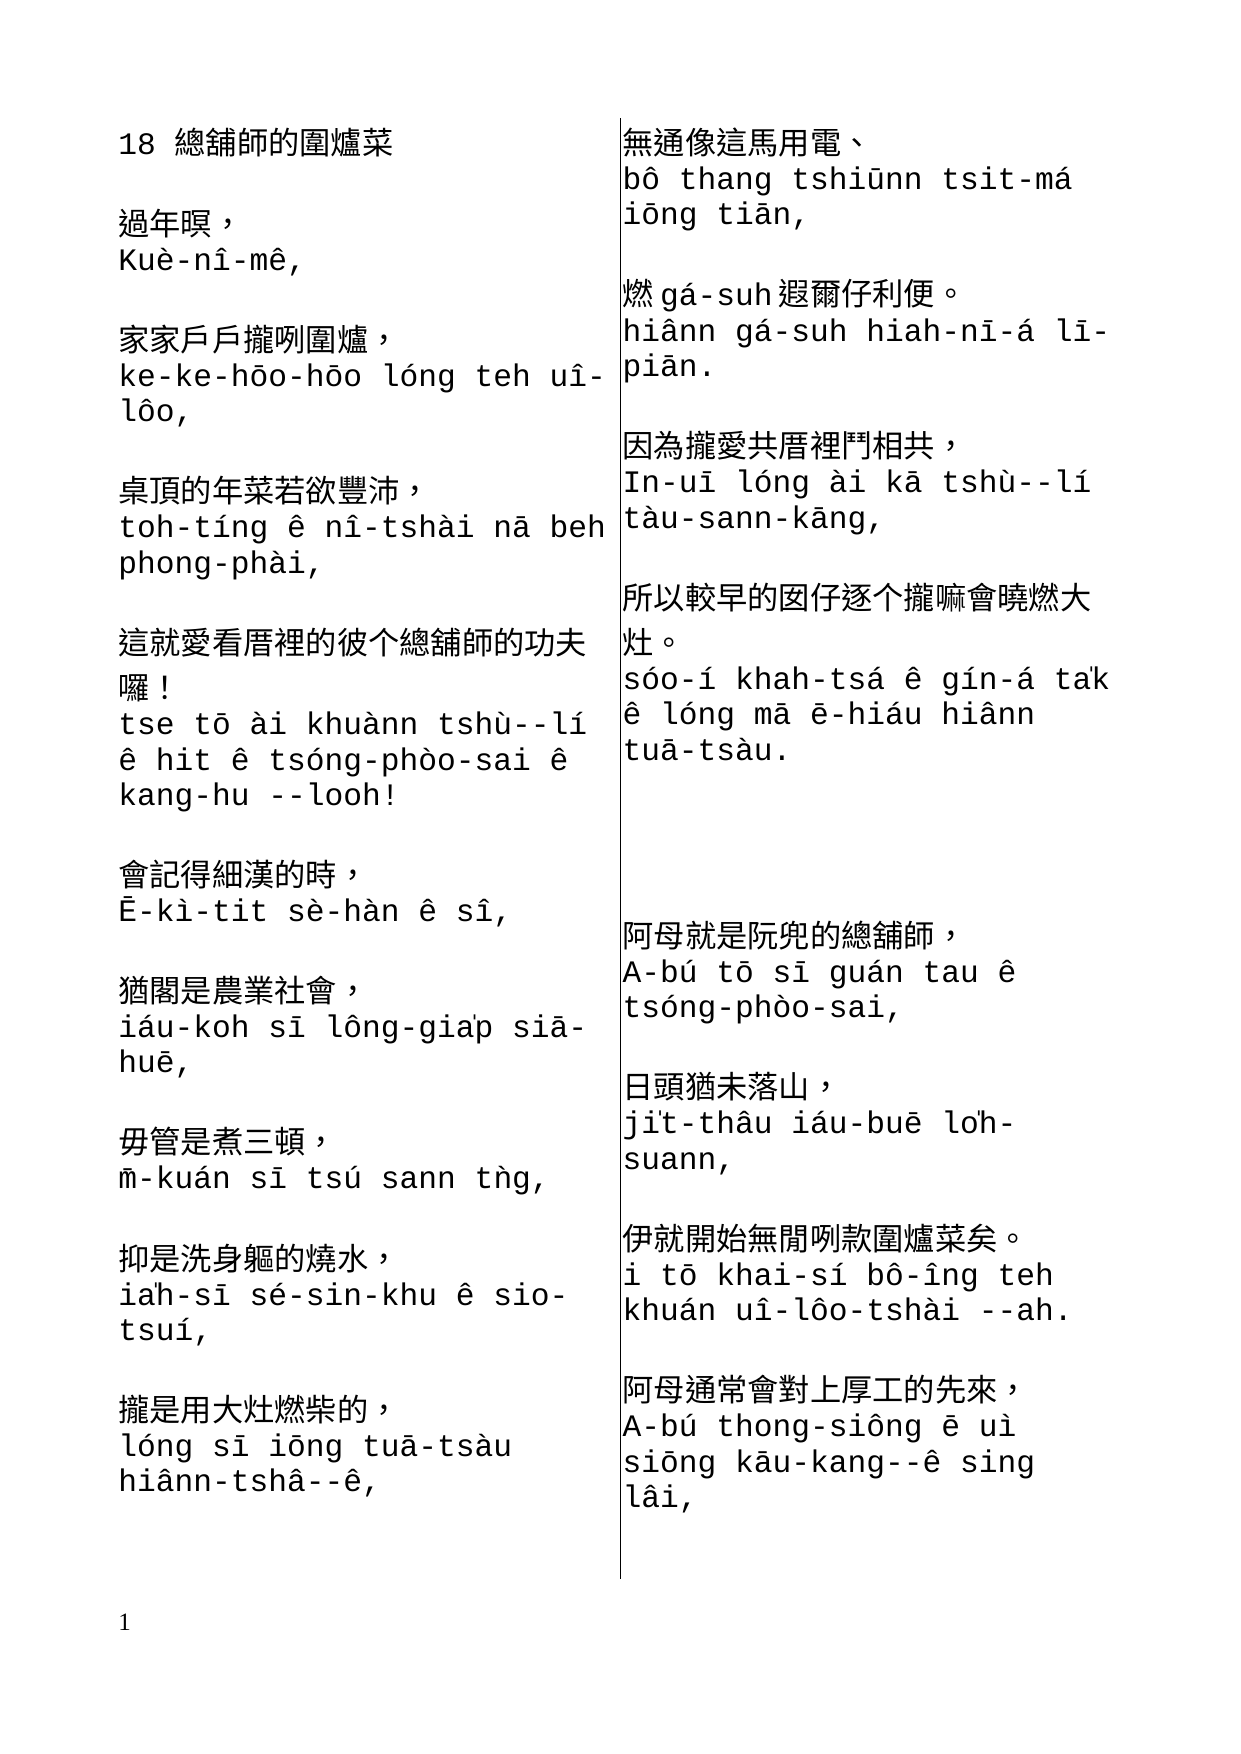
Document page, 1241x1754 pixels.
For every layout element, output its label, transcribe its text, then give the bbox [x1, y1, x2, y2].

text 無通像這馬用電、 [622, 118, 1122, 163]
text sóo-í khah-tsá ê gín-á ta̍k ê lóng mā ē-hiáu hiânn tuā-tsàu. [622, 663, 1122, 769]
text bô thang tshiūnn tsit-má iōng tiān, [622, 163, 1122, 234]
text 攏是用大灶燃柴的， [118, 1385, 618, 1430]
text A-bú thong-siông ē uì siōng kāu-kang--ê sing lâi, [622, 1411, 1122, 1517]
text Kuè-nî-mê, [118, 244, 618, 280]
text lóng sī iōng tuā-tsàu hiânn-tshâ--ê, [118, 1430, 618, 1501]
text tse tō ài khuànn tshù--lí ê hit ê tsóng-phòo-sai ê kang-hu --looh! [118, 708, 618, 815]
text ia̍h-sī sé-sin-khu ê sio-tsuí, [118, 1279, 618, 1350]
text toh-tíng ê nî-tshài nā beh phong-phài, [118, 512, 618, 583]
text 家家戶戶攏咧圍爐， [118, 315, 618, 360]
text iáu-koh sī lông-gia̍p siā-huē, [118, 1011, 618, 1082]
text 阿母就是阮兜的總舖師， [622, 911, 1122, 956]
text 阿母通常會對上厚工的先來， [622, 1366, 1122, 1411]
text m̄-kuán sī tsú sann tǹg, [118, 1163, 618, 1198]
text 這就愛看厝裡的彼个總舖師的功夫囉！ [118, 618, 618, 708]
text 18 總舖師的圍爐菜 [118, 118, 618, 164]
text Ē-kì-tit sè-hàn ê sî, [118, 895, 618, 931]
text 伊就開始無閒咧款圍爐菜矣。 [622, 1214, 1122, 1259]
text 抑是洗身軀的燒水， [118, 1234, 618, 1279]
text hiânn gá-suh hiah-nī-á lī-piān. [622, 315, 1122, 386]
text 毋管是煮三頓， [118, 1118, 618, 1163]
text ke-ke-hōo-hōo lóng teh uî-lôo, [118, 360, 618, 431]
text 猶閣是農業社會， [118, 966, 618, 1011]
text 會記得細漢的時， [118, 850, 618, 895]
text 日頭猶未落山， [622, 1063, 1122, 1108]
text 所以較早的囡仔逐个攏嘛會曉燃大灶。 [622, 573, 1122, 663]
text In-uī lóng ài kā tshù--lí tàu-sann-kāng, [622, 467, 1122, 537]
text ji̍t-thâu iáu-buē lo̍h-suann, [622, 1108, 1122, 1179]
text i tō khai-sí bô-îng teh khuán uî-lôo-tshài --ah. [622, 1259, 1122, 1330]
text 燃gá-suh遐爾仔利便。 [622, 269, 1122, 315]
text 桌頂的年菜若欲豐沛， [118, 467, 618, 512]
text 過年暝， [118, 199, 618, 244]
text 因為攏愛共厝裡鬥相共， [622, 421, 1122, 467]
text A-bú tō sī guán tau ê tsóng-phòo-sai, [622, 956, 1122, 1027]
